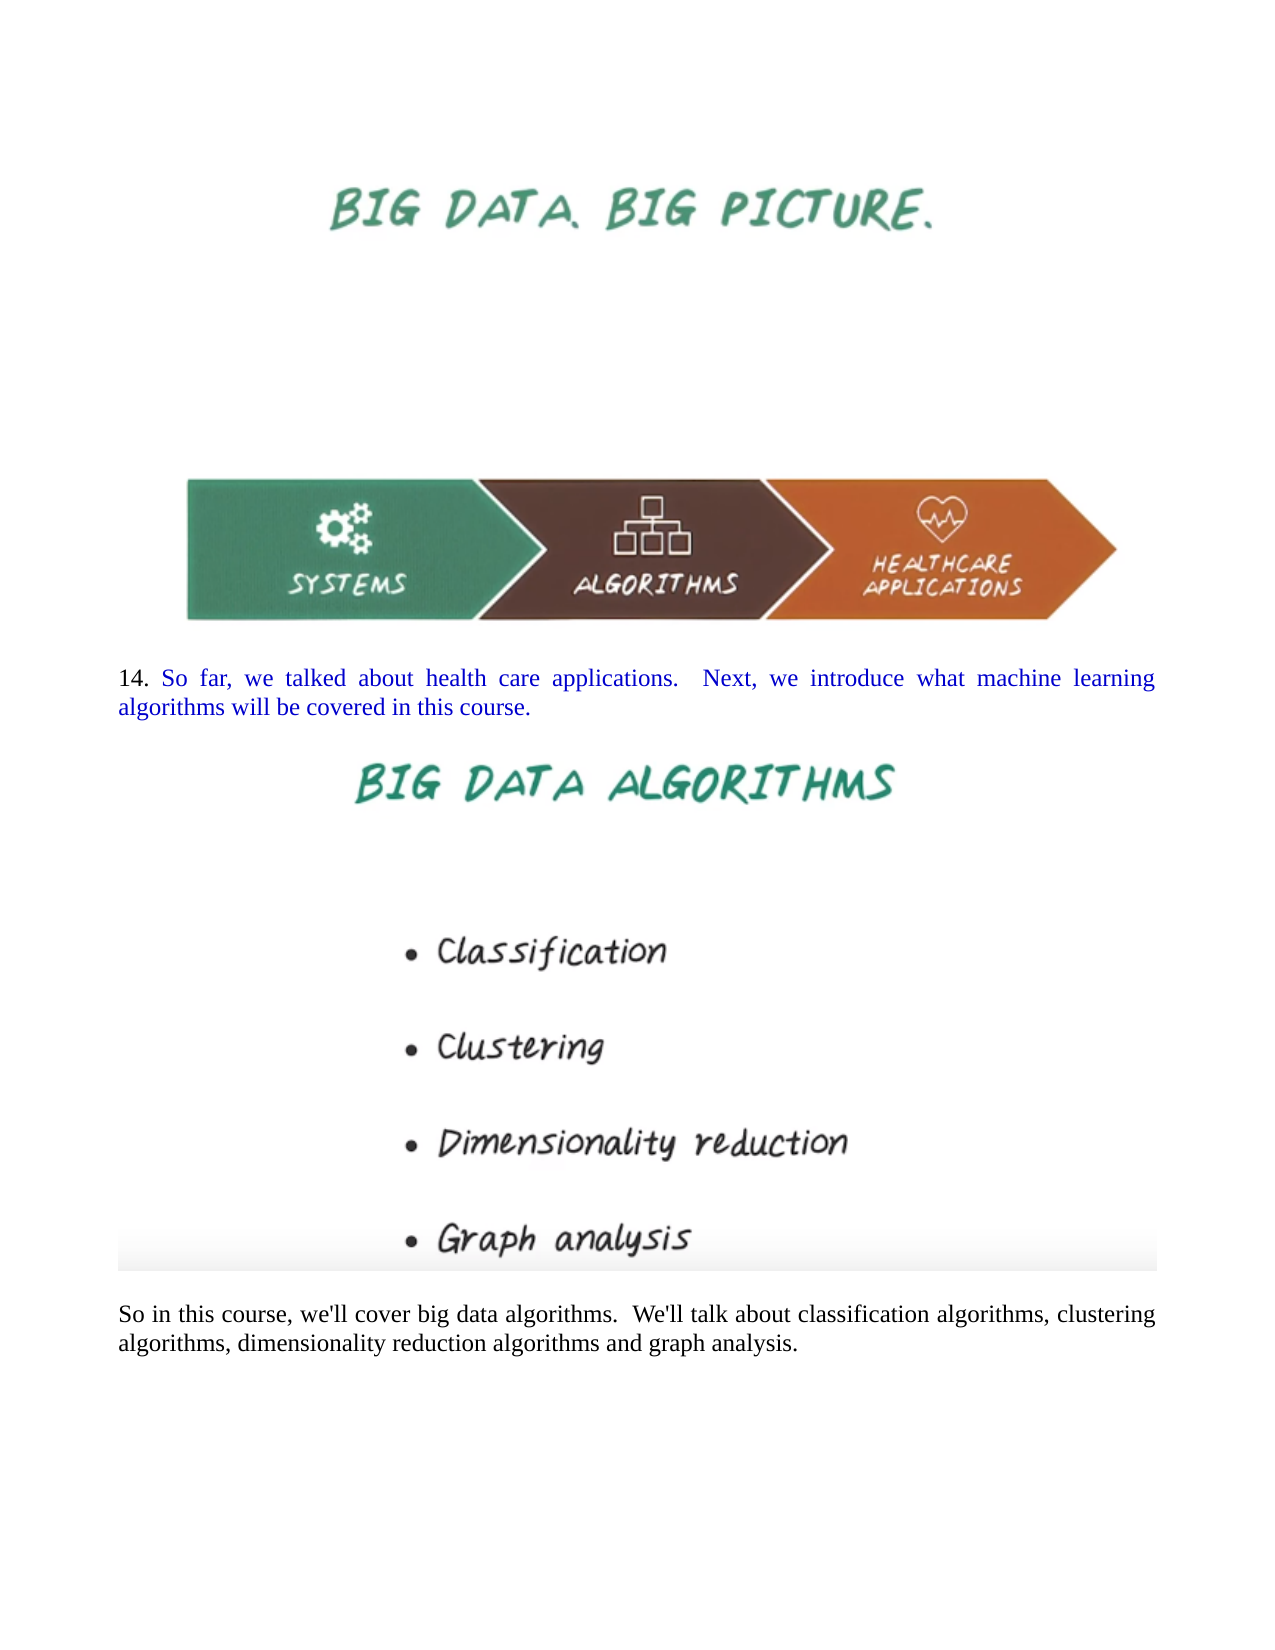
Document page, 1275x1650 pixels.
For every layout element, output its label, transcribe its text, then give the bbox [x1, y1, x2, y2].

picture [118, 749, 1157, 1271]
text So in this course, we'll cover big data algorithms. We'll talk about classification algorithms, clustering algorithms, dimensionality reduction algorithms and graph analysis. [118, 1299, 1157, 1357]
picture [118, 175, 1157, 635]
text 14. So far, we talked about health care applications. Next, we introduce what machine learning algorithms will be covered in this course. [118, 663, 1157, 721]
